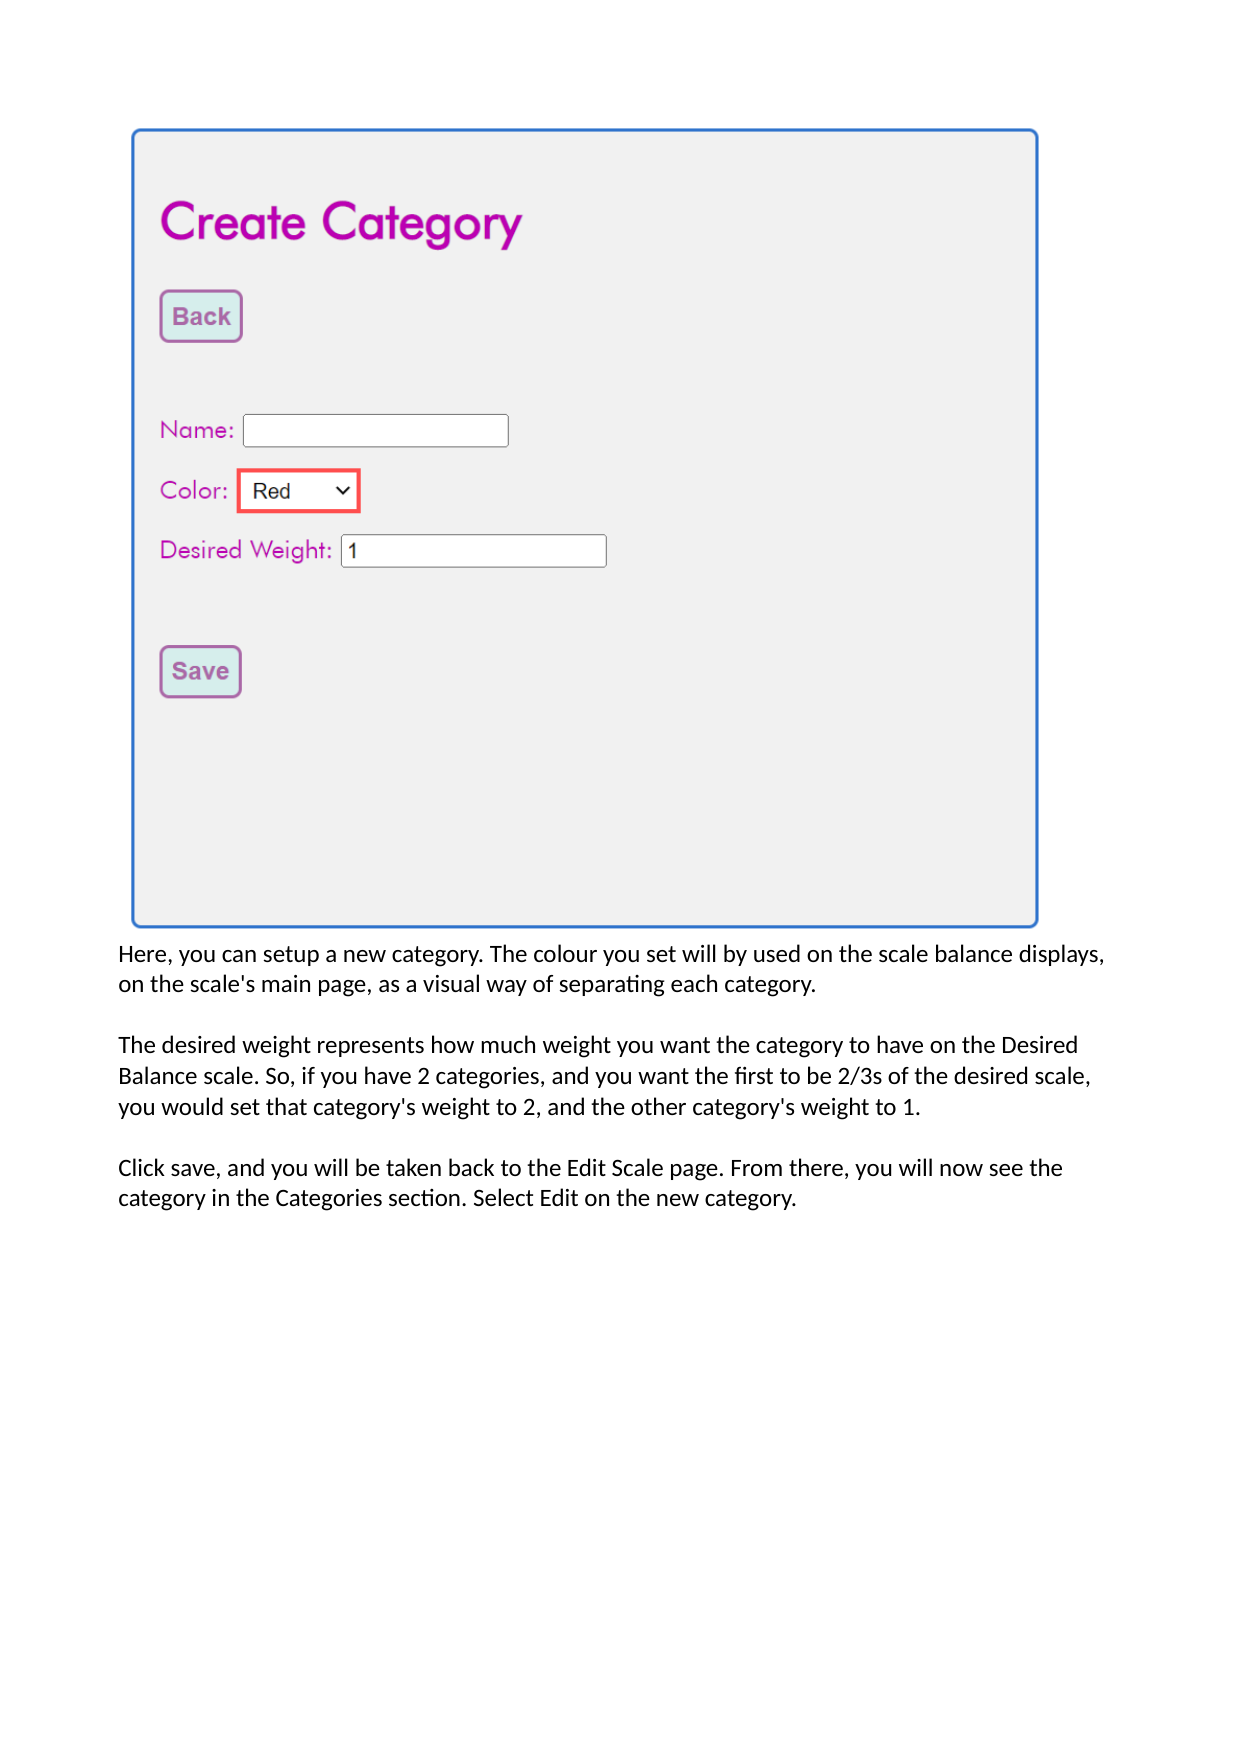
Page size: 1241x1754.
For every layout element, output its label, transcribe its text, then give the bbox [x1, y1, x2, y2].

text Here, you can setup a new category. The colour you set will by used on the scale balance displays, on the scale's main page, as a visual way of separating each category. [118, 864, 1122, 999]
text Click save, and you will be taken back to the Edit Scale page. From there, you will now see the category in the Categories section. Select Edit on the new category. [118, 1152, 1122, 1213]
text The desired weight represents how much weight you want the category to have on the Desired Balance scale. So, if you have 2 categories, and you want the first to be 2/3s of the desired scale, you would set that category's weight to 2, and the other category's weight to 1. [118, 1029, 1122, 1121]
